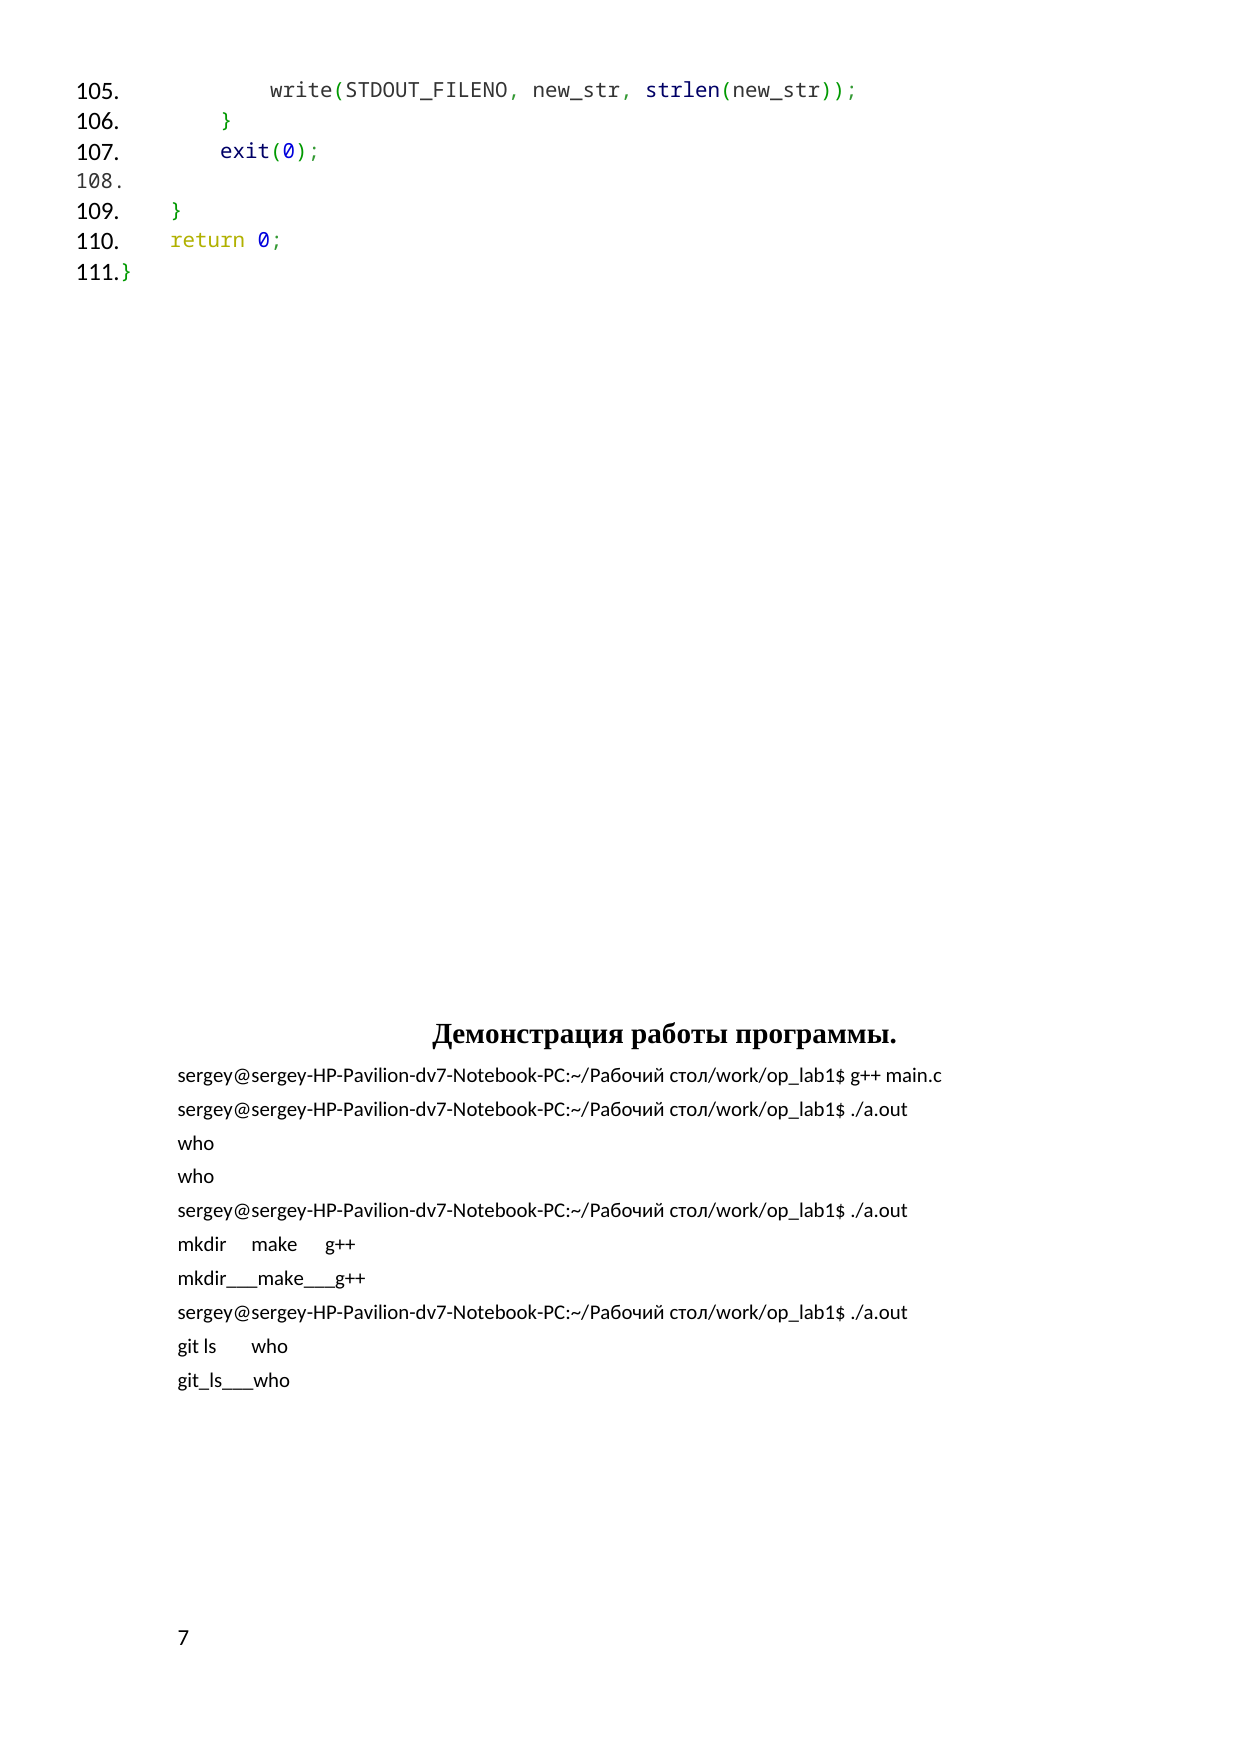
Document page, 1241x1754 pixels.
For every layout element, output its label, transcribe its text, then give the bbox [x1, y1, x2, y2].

text Демонстрация работы программы. [177, 1016, 1152, 1050]
text who [177, 1170, 1152, 1187]
text who [177, 1136, 1152, 1153]
text sergey@sergey-HP-Pavilion-dv7-Notebook-PC:~/Рабочий стол/work/op_lab1$ ./a.out [177, 1306, 1152, 1323]
text mkdir make g++ [177, 1238, 1152, 1255]
list } [75, 106, 1152, 136]
text sergey@sergey-HP-Pavilion-dv7-Notebook-PC:~/Рабочий стол/work/op_lab1$ g++ main.c [177, 1069, 1152, 1086]
text git_ls___who [177, 1373, 1152, 1391]
text sergey@sergey-HP-Pavilion-dv7-Notebook-PC:~/Рабочий стол/work/op_lab1$ ./a.out [177, 1204, 1152, 1221]
list return 0; [75, 226, 1152, 256]
list write(STDOUT_FILENO, new_str, strlen(new_str)); [75, 75, 1152, 106]
list exit(0); [75, 136, 1152, 167]
text mkdir___make___g++ [177, 1272, 1152, 1289]
text sergey@sergey-HP-Pavilion-dv7-Notebook-PC:~/Рабочий стол/work/op_lab1$ ./a.out [177, 1102, 1152, 1120]
text git ls who [177, 1339, 1152, 1357]
list } [75, 256, 1152, 287]
list } [75, 195, 1152, 226]
